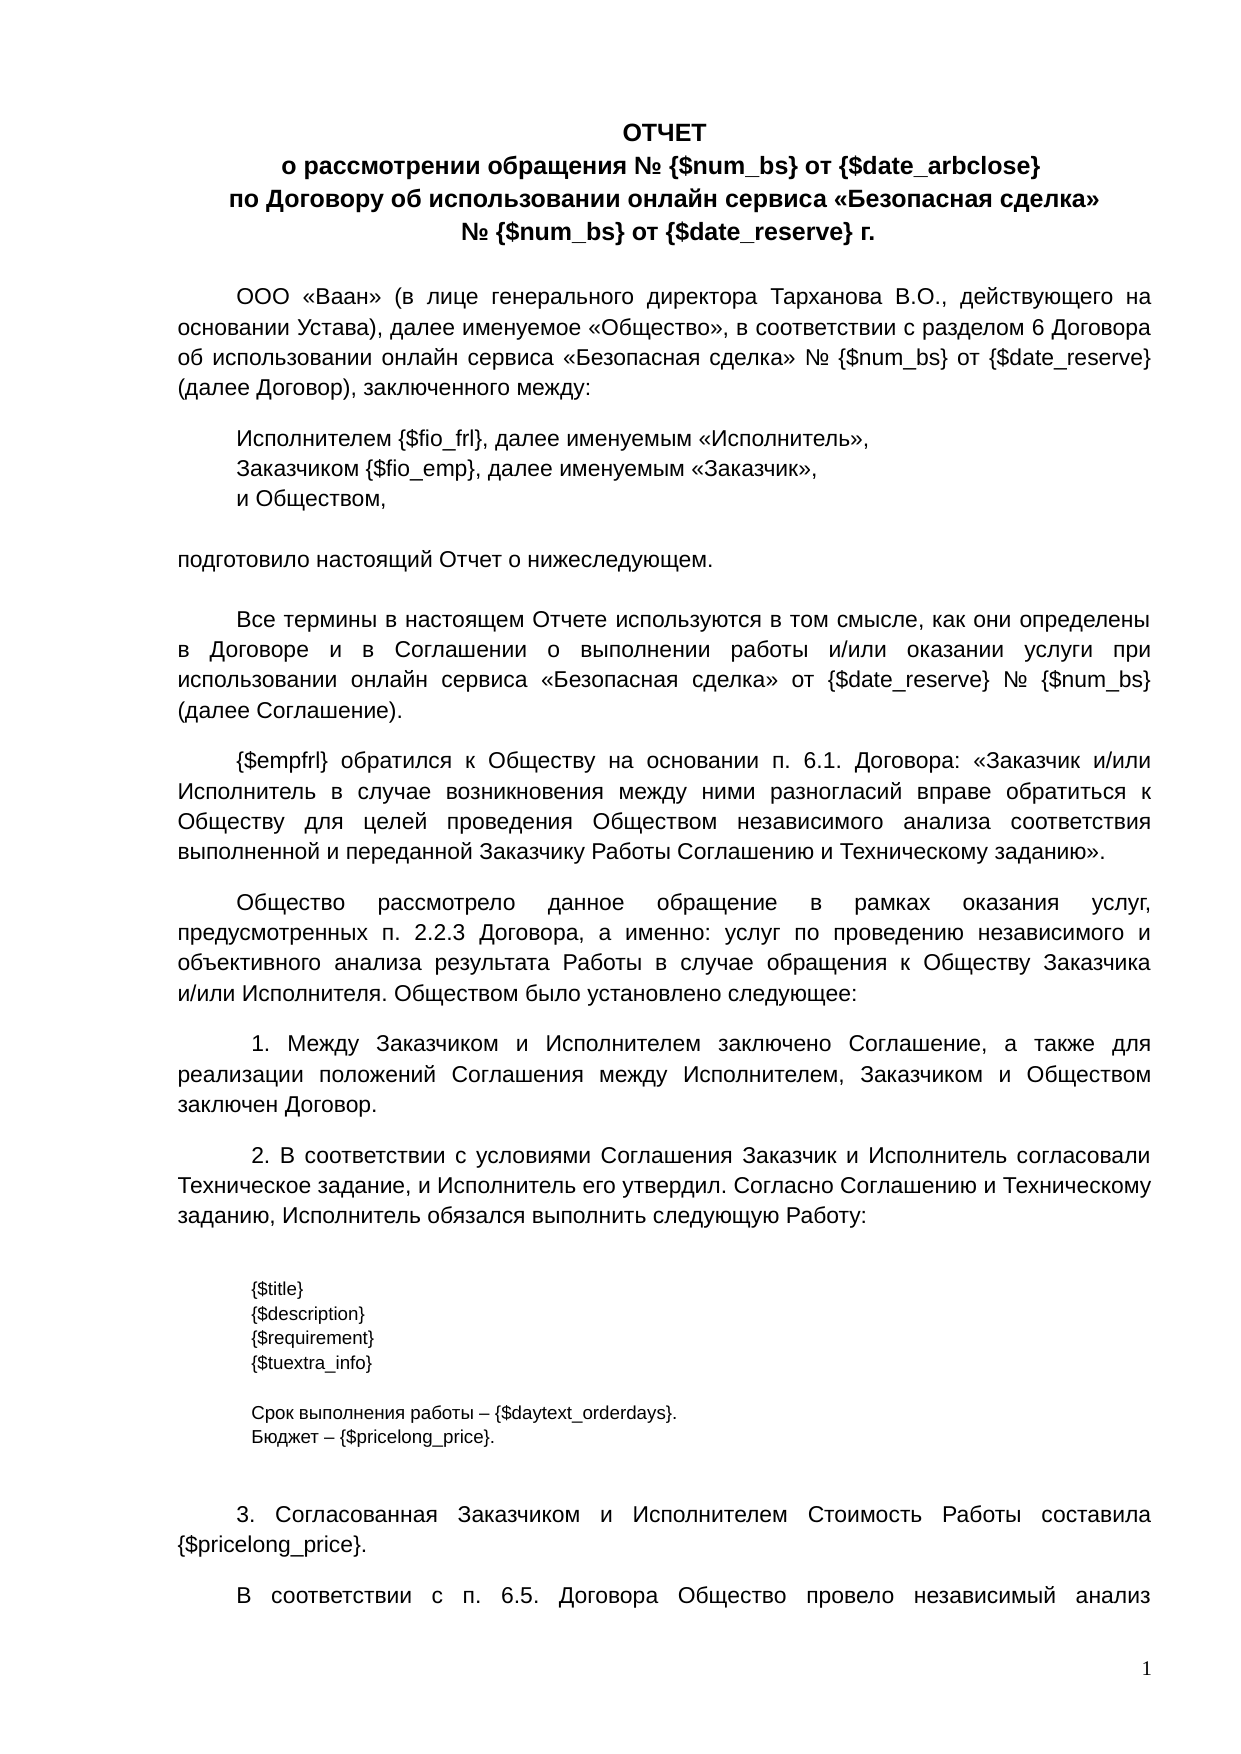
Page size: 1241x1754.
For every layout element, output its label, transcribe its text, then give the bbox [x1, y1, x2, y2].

text ООО «Ваан» (в лице генерального директора Тарханова В.О., действующего на основании Устава), далее именуемое «Общество», в соответствии с разделом 6 Договора об использовании онлайн сервиса «Безопасная сделка» № {$num_bs} от {$date_reserve} (далее Договор), заключенного между: [177, 283, 1152, 400]
text 1. Между Заказчиком и Исполнителем заключено Соглашение, а также для реализации положений Соглашения между Исполнителем, Заказчиком и Обществом заключен Договор. [177, 1030, 1152, 1117]
text Бюджет – {$pricelong_price}. [251, 1426, 1152, 1448]
text ОТЧЕТ [177, 118, 1152, 147]
text Исполнителем {$fio_frl}, далее именуемым «Исполнитель», [177, 425, 1152, 451]
text {$description} [251, 1302, 1152, 1324]
text о рассмотрении обращения № {$num_bs} от {$date_arbclose} [177, 151, 1152, 180]
text {$empfrl} обратился к Обществу на основании п. 6.1. Договора: «Заказчик и/или Исполнитель в случае возникновения между ними разногласий вправе обратиться к Обществу для целей проведения Обществом независимого анализа соответствия выполненной и переданной Заказчику Работы Соглашению и Техническому заданию». [177, 747, 1152, 864]
text Срок выполнения работы – {$daytext_orderdays}. [251, 1402, 1152, 1423]
text {$requirement} [251, 1327, 1152, 1349]
text {$tuextra_info} [251, 1352, 1152, 1373]
text Заказчиком {$fio_emp}, далее именуемым «Заказчик», [177, 455, 1152, 481]
text по Договору об использовании онлайн сервиса «Безопасная сделка» № {$num_bs} от {$date_reserve} г. [177, 184, 1152, 246]
text 3. Согласованная Заказчиком и Исполнителем Стоимость Работы составила {$pricelong_price}. [177, 1501, 1152, 1557]
text подготовило настоящий Отчет о нижеследующем. [177, 546, 1152, 572]
text В соответствии с п. 6.5. Договора Общество провело независимый анализ [177, 1582, 1152, 1608]
text Все термины в настоящем Отчете используются в том смысле, как они определены в Договоре и в Соглашении о выполнении работы и/или оказании услуги при использовании онлайн сервиса «Безопасная сделка» от {$date_reserve} № {$num_bs} (далее Соглашение). [177, 606, 1152, 723]
text 2. В соответствии с условиями Соглашения Заказчик и Исполнитель согласовали Техническое задание, и Исполнитель его утвердил. Согласно Соглашению и Техническому заданию, Исполнитель обязался выполнить следующую Работу: [177, 1142, 1152, 1228]
text и Обществом, [177, 485, 1152, 511]
text Общество рассмотрело данное обращение в рамках оказания услуг, предусмотренных п. 2.2.3 Договора, а именно: услуг по проведению независимого и объективного анализа результата Работы в случае обращения к Обществу Заказчика и/или Исполнителя. Обществом было установлено следующее: [177, 889, 1152, 1006]
text {$title} [251, 1278, 1152, 1299]
